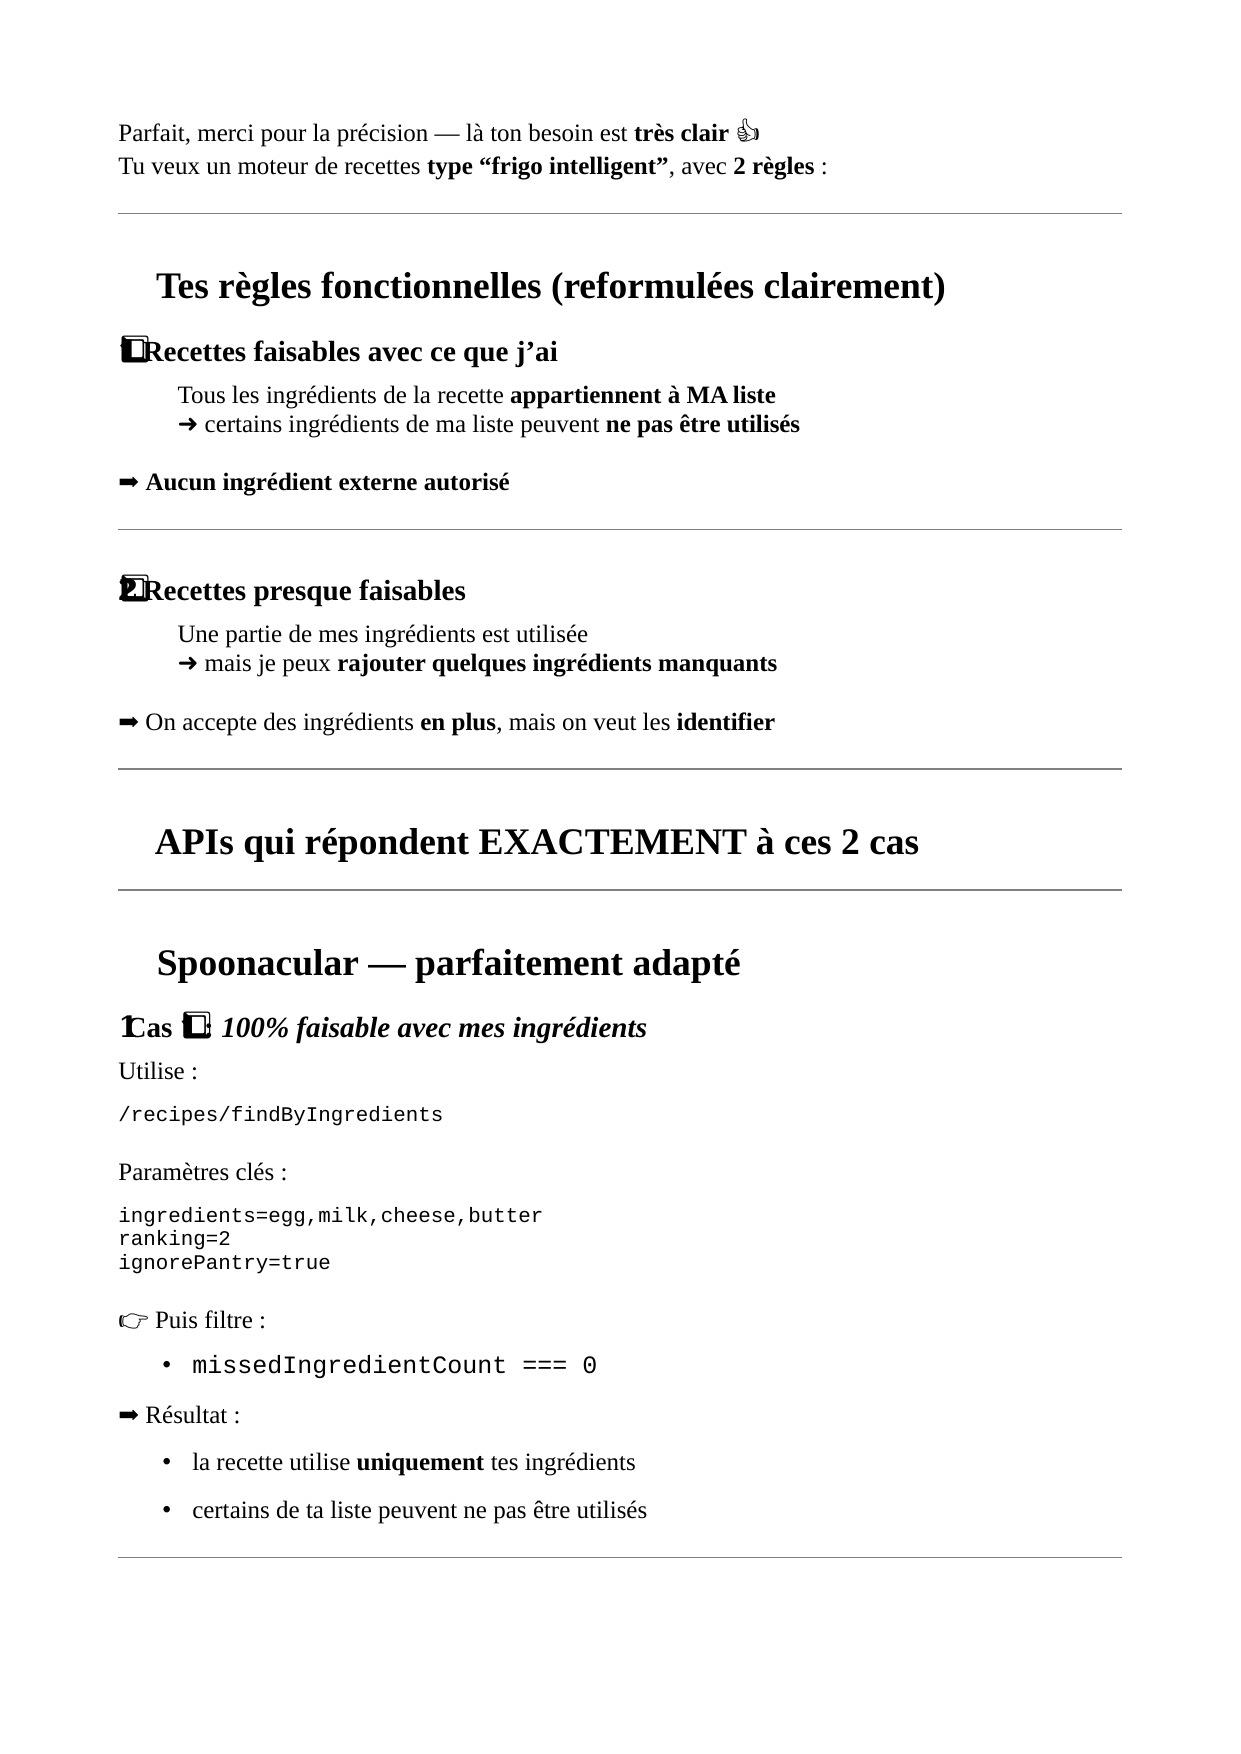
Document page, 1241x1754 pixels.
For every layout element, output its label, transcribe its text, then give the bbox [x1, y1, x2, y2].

list certains de ta liste peuvent ne pas être utilisés ✅ [162, 1495, 1122, 1524]
text Parfait, merci pour la précision — là ton besoin est très clair 👍 Tu veux un moteur de recettes type “frigo intelligent”, avec 2 règles : [118, 118, 1122, 180]
text ➡️ Aucun ingrédient externe autorisé [118, 467, 1122, 496]
list missedIngredientCount === 0 [162, 1353, 1122, 1381]
text ranking=2 [118, 1228, 1122, 1252]
subtitle 2️⃣ Recettes presque faisables [118, 573, 1122, 607]
subtitle 🎯 Tes règles fonctionnelles (reformulées clairement) [118, 264, 1122, 307]
subtitle 🥇 Spoonacular — parfaitement adapté [118, 940, 1122, 983]
text Tous les ingrédients de la recette appartiennent à MA liste ➜ certains ingrédients de ma liste peuvent ne pas être utilisés [177, 380, 1063, 438]
text Une partie de mes ingrédients est utilisée ➜ mais je peux rajouter quelques ingrédients manquants [177, 619, 1063, 677]
text /recipes/findByIngredients [118, 1104, 1122, 1127]
text ingredients=egg,milk,cheese,butter [118, 1204, 1122, 1228]
subtitle ✅ APIs qui répondent EXACTEMENT à ces 2 cas [118, 819, 1122, 862]
text Paramètres clés : [118, 1157, 1122, 1186]
text Utilise : [118, 1056, 1122, 1085]
text 👉 Puis filtre : [118, 1305, 1122, 1334]
subtitle 1️⃣ Recettes faisables avec ce que j’ai [118, 334, 1122, 368]
text ignorePantry=true [118, 1252, 1122, 1276]
list la recette utilise uniquement tes ingrédients [162, 1447, 1122, 1476]
subtitle 🔹 Cas 1️⃣ : 100% faisable avec mes ingrédients [118, 1010, 1122, 1044]
text ➡️ On accepte des ingrédients en plus, mais on veut les identifier [118, 707, 1122, 735]
text ➡️ Résultat : [118, 1400, 1122, 1428]
